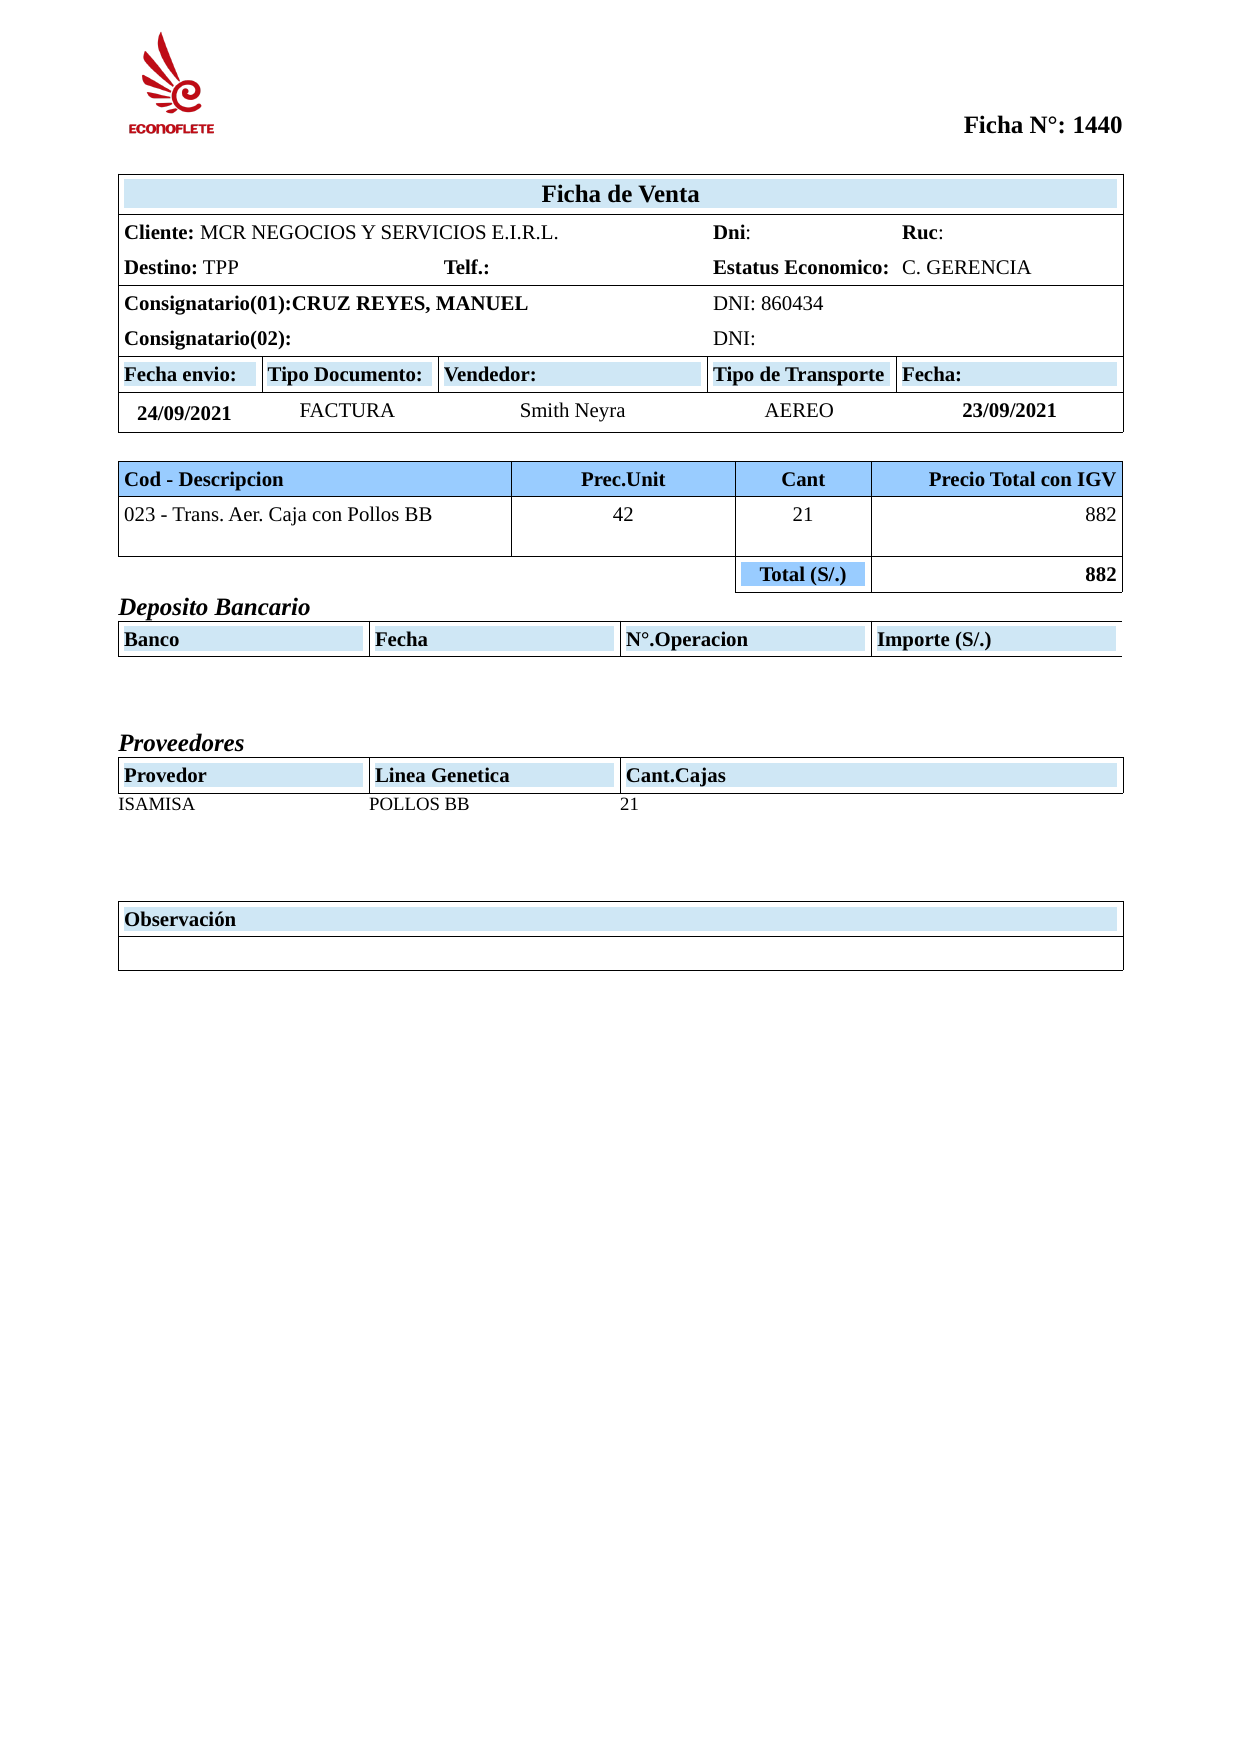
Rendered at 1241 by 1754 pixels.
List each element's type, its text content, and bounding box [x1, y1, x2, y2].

table_cell DNI: 860434 [707, 286, 1123, 321]
table_header Linea Genetica [370, 758, 620, 793]
table_cell AEREO [707, 393, 896, 432]
table_header Banco [119, 622, 369, 656]
picture [118, 31, 225, 134]
table_cell [620, 836, 1123, 858]
table_cell [620, 815, 1123, 836]
table_cell [118, 705, 369, 728]
table_cell 882 [872, 557, 1122, 592]
table_cell Consignatario(01):CRUZ REYES, MANUEL [119, 286, 707, 321]
table_cell Ruc: [896, 215, 1123, 249]
text Proveedores [118, 728, 1122, 757]
table_cell 21 [620, 794, 1123, 814]
table_cell Dni: [707, 215, 896, 249]
table_cell Smith Neyra [438, 393, 707, 432]
table_header Importe (S/.) [872, 622, 1122, 656]
table_cell [511, 557, 735, 592]
table_cell Tipo de Transporte [708, 357, 896, 392]
table_header Fecha [370, 622, 620, 656]
table_cell [871, 680, 1122, 704]
table_cell 21 [736, 497, 871, 556]
table_cell 23/09/2021 [896, 393, 1123, 432]
table_cell ISAMISA [118, 794, 369, 814]
table_cell [118, 815, 369, 836]
table_cell [369, 815, 620, 836]
table_header Cod - Descripcion [119, 462, 511, 496]
table_cell [119, 937, 1123, 969]
table_cell [620, 705, 871, 728]
table_cell [620, 657, 871, 680]
table_cell [369, 705, 620, 728]
table_cell [871, 657, 1122, 680]
table_cell C. GERENCIA [896, 249, 1123, 285]
table_header Ficha de Venta [119, 175, 1123, 214]
table_cell Destino: TPP [119, 249, 438, 285]
table_cell Estatus Economico: [707, 249, 896, 285]
table_header N°.Operacion [621, 622, 871, 656]
table_cell [118, 879, 369, 901]
table_cell Vendedor: [439, 357, 707, 392]
table_cell [118, 836, 369, 858]
table_cell Tipo Documento: [263, 357, 438, 392]
table_cell 882 [872, 497, 1122, 556]
table_cell [118, 557, 511, 592]
table_cell [369, 879, 620, 901]
table_cell Cliente: MCR NEGOCIOS Y SERVICIOS E.I.R.L. [119, 215, 707, 249]
table_header Prec.Unit [512, 462, 735, 496]
table_cell Fecha: [897, 357, 1123, 392]
table_cell 42 [512, 497, 735, 556]
table_cell [118, 858, 369, 879]
table_cell 24/09/2021 [119, 393, 262, 432]
table_cell [369, 836, 620, 858]
table_cell [620, 680, 871, 704]
table_cell [620, 879, 1123, 901]
text Deposito Bancario [118, 592, 1122, 621]
table_cell 023 - Trans. Aer. Caja con Pollos BB [119, 497, 511, 556]
table_cell FACTURA [262, 393, 438, 432]
table_cell Fecha envio: [119, 357, 262, 392]
table_cell [369, 657, 620, 680]
table_header Cant.Cajas [621, 758, 1123, 793]
table_cell [118, 657, 369, 680]
table_cell [620, 858, 1123, 879]
table_cell Consignatario(02): [119, 321, 707, 356]
table_header Precio Total con IGV [872, 462, 1122, 496]
table_header Cant [736, 462, 871, 496]
table_cell DNI: [707, 321, 1123, 356]
table_cell [871, 705, 1122, 728]
table_cell [369, 680, 620, 704]
table_header Observación [119, 902, 1123, 936]
table_cell [118, 680, 369, 704]
table_cell Telf.: [438, 249, 707, 285]
table_header Provedor [119, 758, 369, 793]
table_cell Total (S/.) [736, 557, 871, 592]
table_cell POLLOS BB [369, 794, 620, 814]
table_cell [369, 858, 620, 879]
